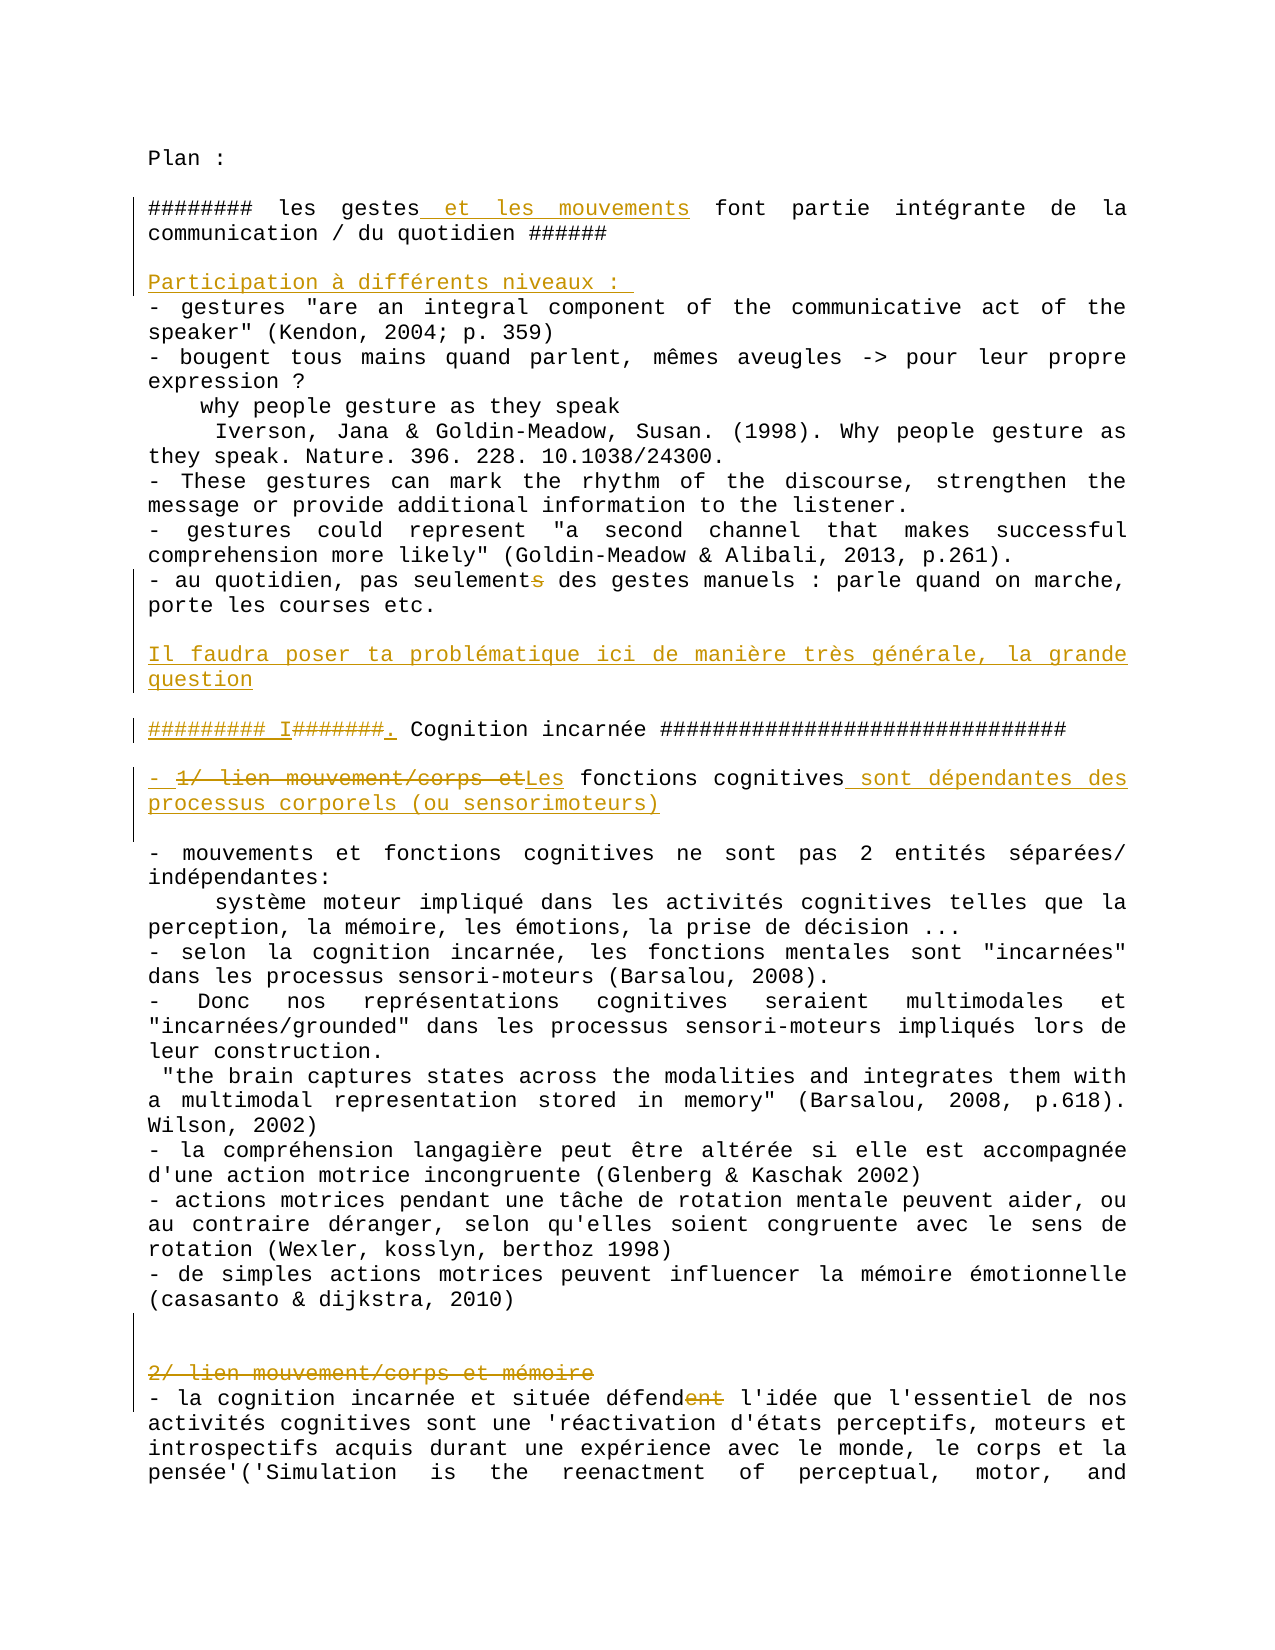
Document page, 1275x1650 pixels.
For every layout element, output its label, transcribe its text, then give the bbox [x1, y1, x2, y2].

text "the brain captures states across the modalities and integrates them with a multimodal representation stored in memory" (Barsalou, 2008, p.618). Wilson, 2002) [148, 1065, 1127, 1139]
text - actions motrices pendant une tâche de rotation mentale peuvent aider, ou au contraire déranger, selon qu'elles soient congruente avec le sens de rotation (Wexler, kosslyn, berthoz 1998) [148, 1189, 1127, 1263]
text - Donc nos représentations cognitives seraient multimodales et "incarnées/grounded" dans les processus sensori-moteurs impliqués lors de leur construction. [148, 991, 1127, 1065]
text Il faudra poser ta problématique ici de manière très générale, la grande [148, 643, 1127, 664]
text - bougent tous mains quand parlent, mêmes aveugles -> pour leur propre expression ? [148, 346, 1127, 396]
text Plan : [148, 148, 1127, 172]
text ######## les gestes et les mouvements font partie intégrante de la communication / du quotidien ###### [148, 197, 1127, 247]
text ######### I. Cognition incarnée ############################### [148, 718, 1127, 743]
text - Les fonctions cognitives sont dépendantes des processus corporels (ou sensorimoteurs) [148, 767, 1127, 817]
text - These gestures can mark the rhythm of the discourse, strengthen the message or provide additional information to the listener. [148, 470, 1127, 519]
text - selon la cognition incarnée, les fonctions mentales sont "incarnées" dans les processus sensori-moteurs (Barsalou, 2008). [148, 941, 1127, 991]
text système moteur impliqué dans les activités cognitives telles que la perception, la mémoire, les émotions, la prise de décision ... [148, 891, 1127, 941]
text - gestures "are an integral component of the communicative act of the speaker" (Kendon, 2004; p. 359) [148, 296, 1127, 346]
text - de simples actions motrices peuvent influencer la mémoire émotionnelle (casasanto & dijkstra, 2010) [148, 1263, 1127, 1313]
text Iverson, Jana & Goldin-Meadow, Susan. (1998). Why people gesture as they speak. Nature. 396. 228. 10.1038/24300. [148, 420, 1127, 470]
text Participation à différents niveaux : [148, 272, 1127, 296]
text - gestures could represent "a second channel that makes successful comprehension more likely" (Goldin-Meadow & Alibali, 2013, p.261). [148, 519, 1127, 569]
text question [148, 665, 1127, 693]
text - la compréhension langagière peut être altérée si elle est accompagnée d'une action motrice incongruente (Glenberg & Kaschak 2002) [148, 1139, 1127, 1189]
text why people gesture as they speak [148, 396, 1127, 420]
text - mouvements et fonctions cognitives ne sont pas 2 entités séparées/ indépendantes: [148, 842, 1127, 891]
text - au quotidien, pas seulement des gestes manuels : parle quand on marche, porte les courses etc. [148, 569, 1127, 619]
text - la cognition incarnée et située défend l'idée que l'essentiel de nos activités cognitives sont une 'réactivation d'états perceptifs, moteurs et introspectifs acquis durant une expérience avec le monde, le corps et la pensée'('Simulation is the reenactment of perceptual, motor, and introspective states acquired during experience with the world, body, and mind', Barsalou, 2008, p. 618). [148, 1362, 1127, 1486]
